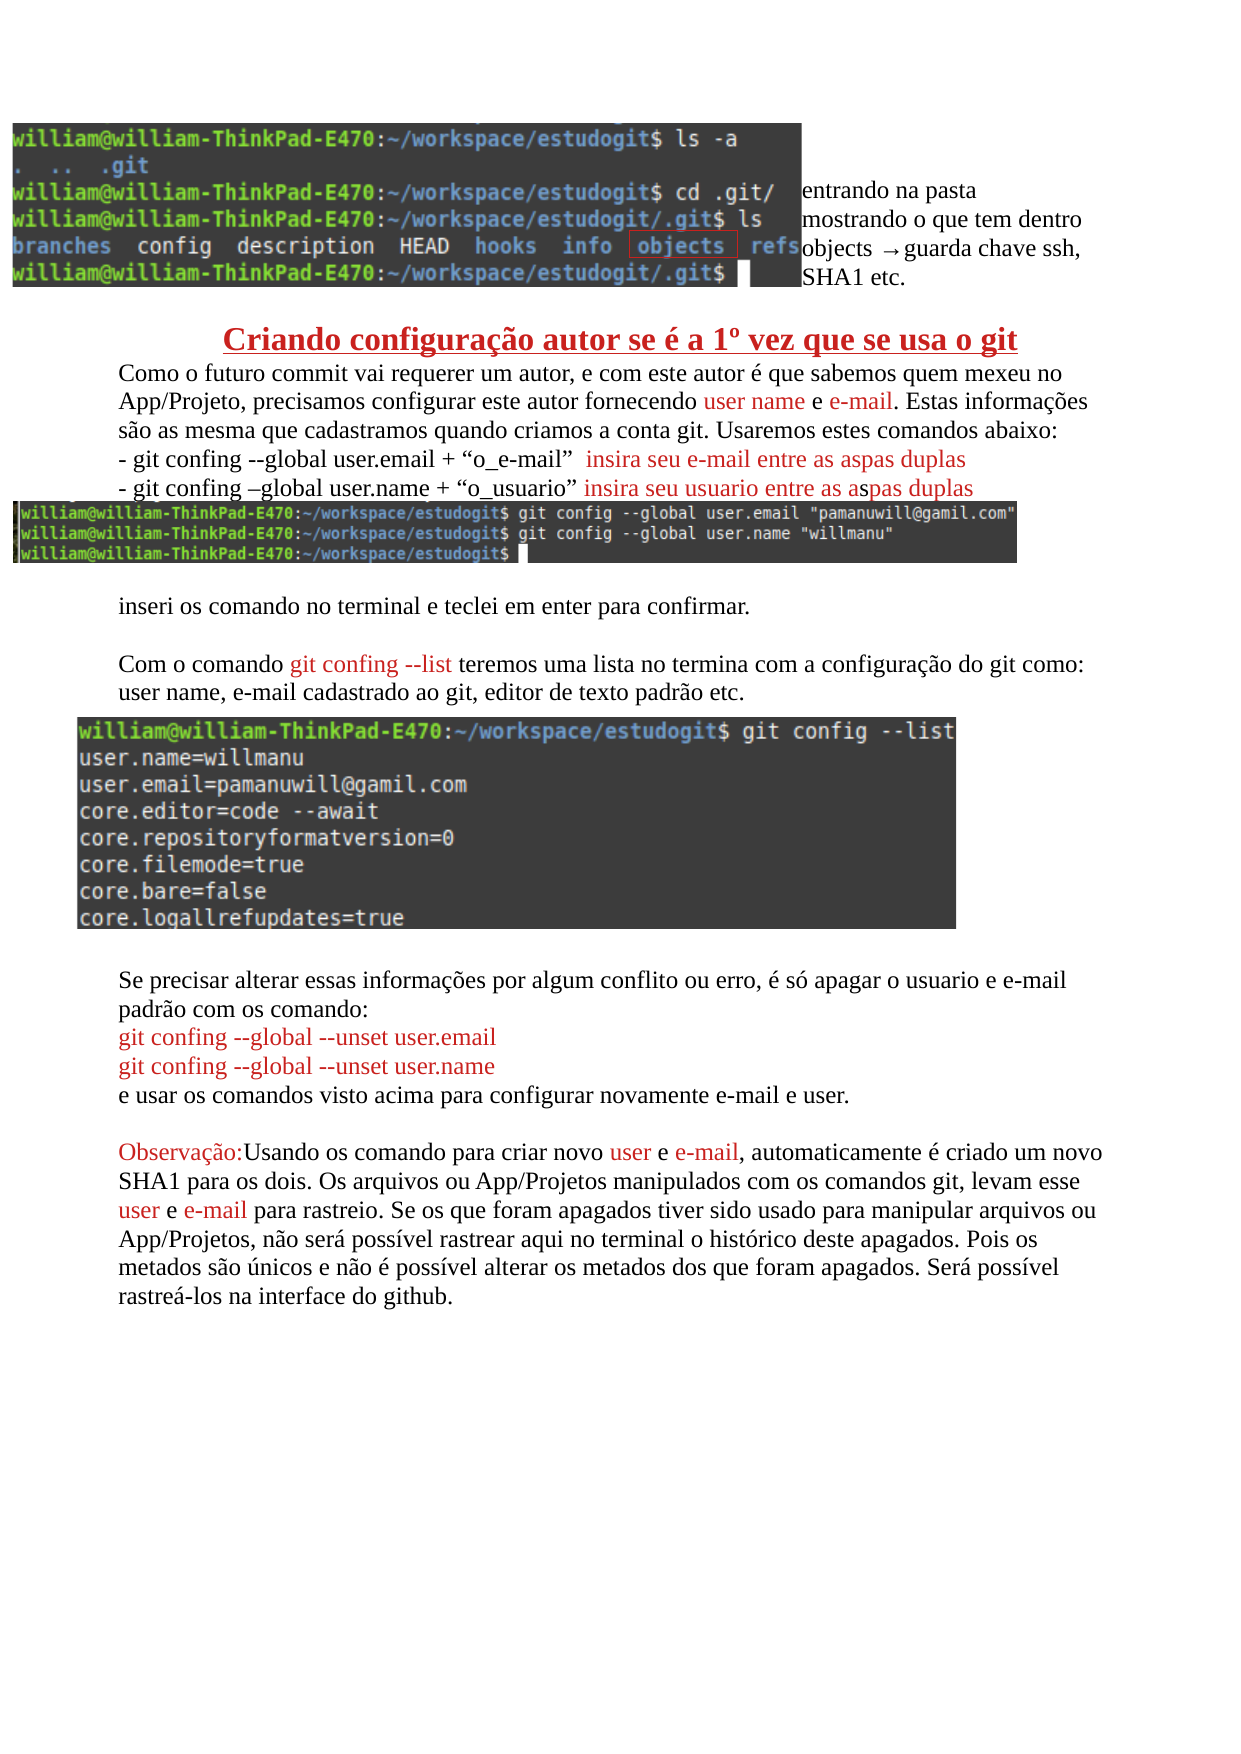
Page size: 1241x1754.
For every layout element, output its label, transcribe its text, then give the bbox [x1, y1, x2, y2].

text Criando configuração autor se é a 1º vez que se usa o git [118, 319, 1122, 358]
text objects →guarda chave ssh, SHA1 etc. [118, 233, 1122, 291]
text Com o comando git confing --list teremos uma lista no termina com a configuração do git como: user name, e-mail cadastrado ao git, editor de texto padrão etc. [118, 649, 1122, 706]
text git confing --global --unset user.email [118, 1022, 1122, 1051]
text inseri os comando no terminal e teclei em enter para confirmar. [118, 591, 1122, 620]
text mostrando o que tem dentro [802, 204, 1122, 233]
text Se precisar alterar essas informações por algum conflito ou erro, é só apagar o usuario e e-mail padrão com os comando: [118, 965, 1122, 1022]
text entrando na pasta [802, 176, 1122, 204]
text git confing --global --unset user.name [118, 1051, 1122, 1080]
text - git confing –global user.name + “o_usuario” insira seu usuario entre as aspas duplas [118, 473, 1122, 501]
picture [12, 123, 802, 287]
text - git confing --global user.email + “o_e-mail” insira seu e-mail entre as aspas duplas [118, 444, 1122, 473]
text e usar os comandos visto acima para configurar novamente e-mail e user. [118, 1080, 1122, 1109]
text Observação:Usando os comando para criar novo user e e-mail, automaticamente é criado um novo SHA1 para os dois. Os arquivos ou App/Projetos manipulados com os comandos git, levam esse user e e-mail para rastreio. Se os que foram apagados tiver sido usado para manipular arquivos ou App/Projetos, não será possível rastrear aqui no terminal o histórico deste apagados. Pois os metados são únicos e não é possível alterar os metados dos que foram apagados. Será possível rastreá-los na interface do github. [118, 1137, 1122, 1310]
picture [13, 501, 1017, 563]
picture [76, 717, 957, 929]
text Como o futuro commit vai requerer um autor, e com este autor é que sabemos quem mexeu no App/Projeto, precisamos configurar este autor fornecendo user name e e-mail. Estas informações são as mesma que cadastramos quando criamos a conta git. Usaremos estes comandos abaixo: [118, 358, 1122, 444]
